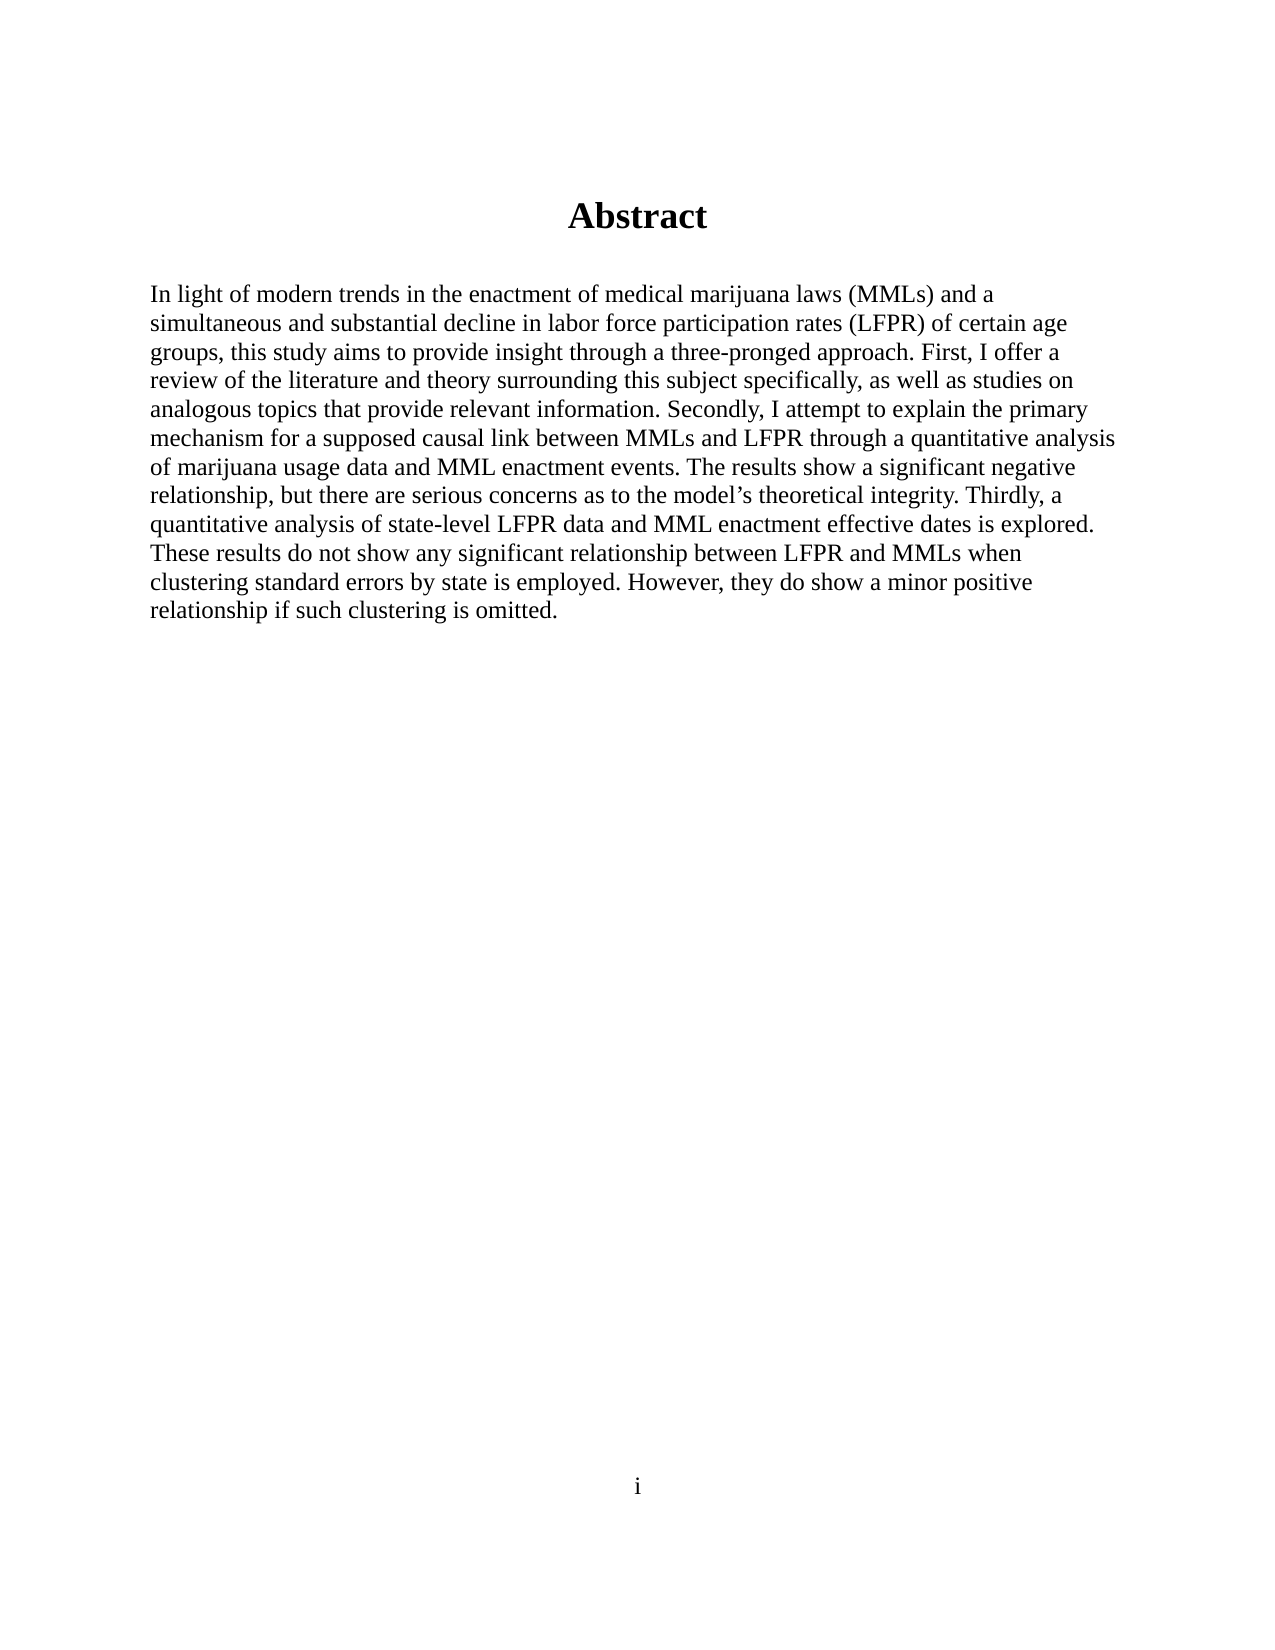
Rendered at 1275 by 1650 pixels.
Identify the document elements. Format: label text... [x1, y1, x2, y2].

text In light of modern trends in the enactment of medical marijuana laws (MMLs) and a simultaneous and substantial decline in labor force participation rates (LFPR) of certain age groups, this study aims to provide insight through a three-pronged approach. First, I offer a review of the literature and theory surrounding this subject specifically, as well as studies on analogous topics that provide relevant information. Secondly, I attempt to explain the primary mechanism for a supposed causal link between MMLs and LFPR through a quantitative analysis of marijuana usage data and MML enactment events. The results show a significant negative relationship, but there are serious concerns as to the model’s theoretical integrity. Thirdly, a quantitative analysis of state-level LFPR data and MML enactment effective dates is explored. These results do not show any significant relationship between LFPR and MMLs when clustering standard errors by state is employed. However, they do show a minor positive relationship if such clustering is omitted. [150, 279, 1125, 624]
text Abstract [150, 193, 1125, 236]
